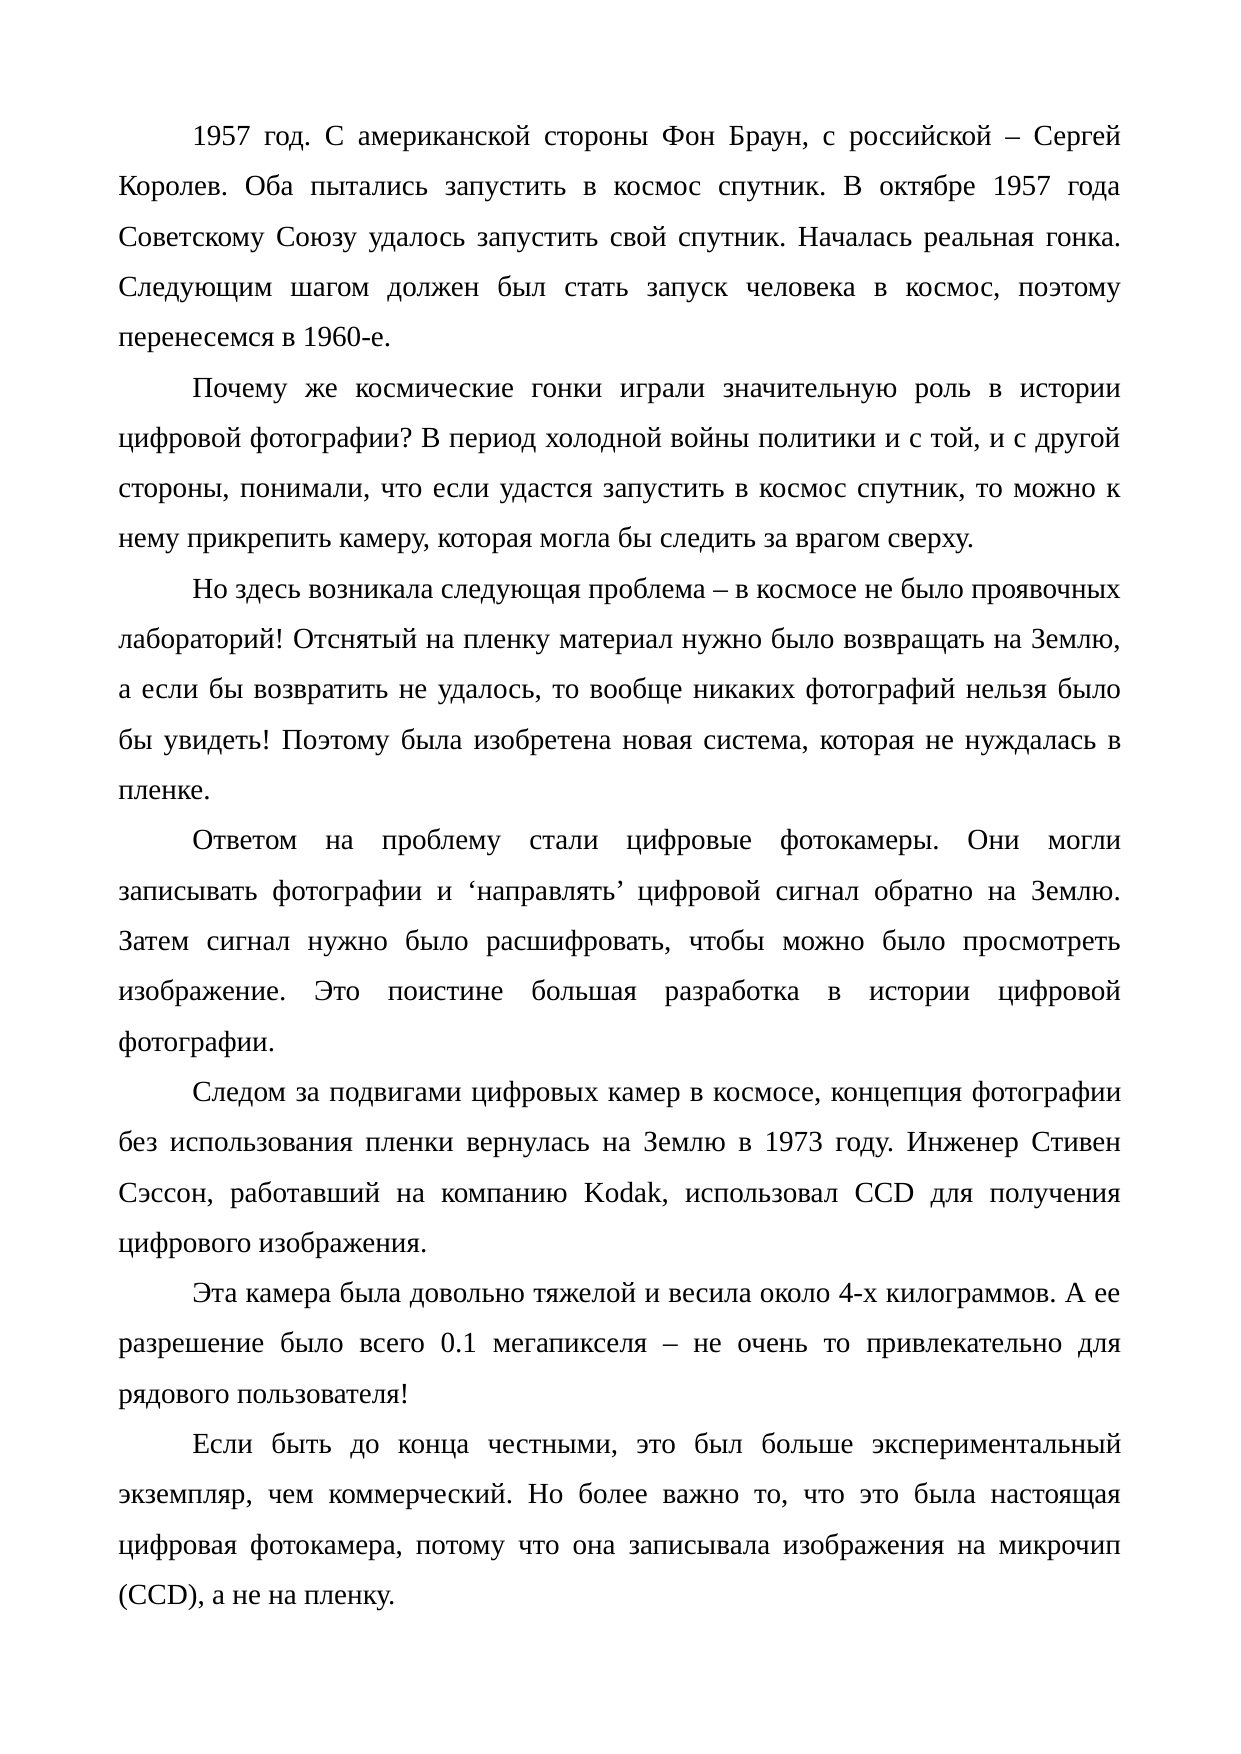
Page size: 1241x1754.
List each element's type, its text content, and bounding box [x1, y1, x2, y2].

text Ответом на проблему стали цифровые фотокамеры. Они могли записывать фотографии и ‘направлять’ цифровой сигнал обратно на Землю. Затем сигнал нужно было расшифровать, чтобы можно было просмотреть изображение. Это поистине большая разработка в истории цифровой фотографии. [118, 822, 1122, 1057]
text Почему же космические гонки играли значительную роль в истории цифровой фотографии? В период холодной войны политики и с той, и с другой стороны, понимали, что если удастся запустить в космос спутник, то можно к нему прикрепить камеру, которая могла бы следить за врагом сверху. [118, 370, 1122, 554]
text 1957 год. С американской стороны Фон Браун, с российской – Сергей Королев. Оба пытались запустить в космос спутник. В октябре 1957 года Советскому Союзу удалось запустить свой спутник. Началась реальная гонка. Следующим шагом должен был стать запуск человека в космос, поэтому перенесемся в 1960-е. [118, 118, 1122, 353]
text Эта камера была довольно тяжелой и весила около 4-х килограммов. А ее разрешение было всего 0.1 мегапикселя – не очень то привлекательно для рядового пользователя! [118, 1275, 1122, 1409]
text Если быть до конца честными, это был больше экспериментальный экземпляр, чем коммерческий. Но более важно то, что это была настоящая цифровая фотокамера, потому что она записывала изображения на микрочип (CCD), а не на пленку. [118, 1426, 1122, 1611]
text Но здесь возникала следующая проблема – в космосе не было проявочных лабораторий! Отснятый на пленку материал нужно было возвращать на Землю, а если бы возвратить не удалось, то вообще никаких фотографий нельзя было бы увидеть! Поэтому была изобретена новая система, которая не нуждалась в пленке. [118, 571, 1122, 806]
text Следом за подвигами цифровых камер в космосе, концепция фотографии без использования пленки вернулась на Землю в 1973 году. Инженер Стивен Сэссон, работавший на компанию Kodak, использовал CCD для получения цифрового изображения. [118, 1074, 1122, 1258]
